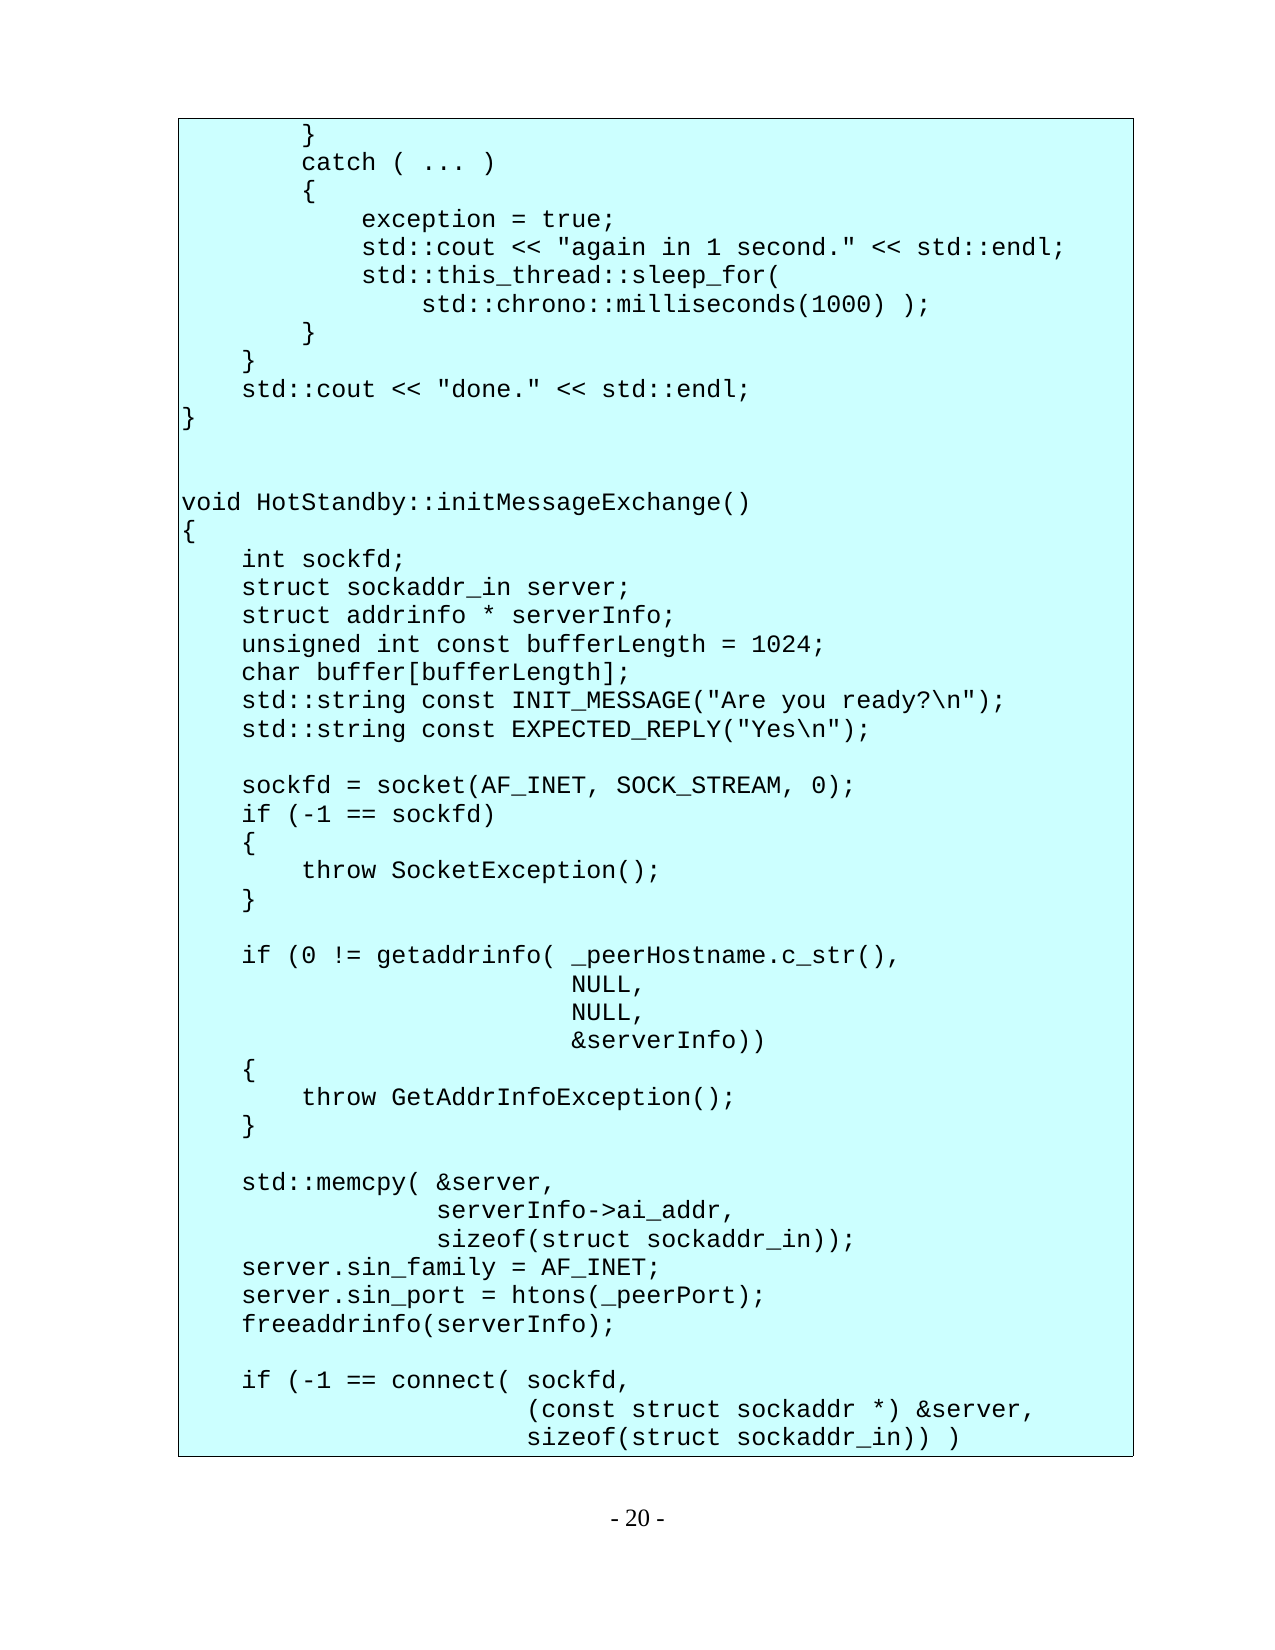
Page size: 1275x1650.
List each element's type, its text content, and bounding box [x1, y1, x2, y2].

text } catch ( ... ) { exception = true; std::cout << "again in 1 second." << std::endl; std::this_thread::sleep_for( std::chrono::milliseconds(1000) ); } } std::cout << "done." << std::endl; } void HotStandby::initMessageExchange() { int sockfd; struct sockaddr_in server; struct addrinfo * serverInfo; unsigned int const bufferLength = 1024; char buffer[bufferLength]; std::string const INIT_MESSAGE("Are you ready?\n"); std::string const EXPECTED_REPLY("Yes\n"); sockfd = socket(AF_INET, SOCK_STREAM, 0); if (-1 == sockfd) { throw SocketException(); } if (0 != getaddrinfo( _peerHostname.c_str(), NULL, NULL, &serverInfo)) { throw GetAddrInfoException(); } std::memcpy( &server, serverInfo->ai_addr, sizeof(struct sockaddr_in)); server.sin_family = AF_INET; server.sin_port = htons(_peerPort); freeaddrinfo(serverInfo); if (-1 == connect( sockfd, (const struct sockaddr *) &server, sizeof(struct sockaddr_in)) ) [179, 119, 1133, 1456]
